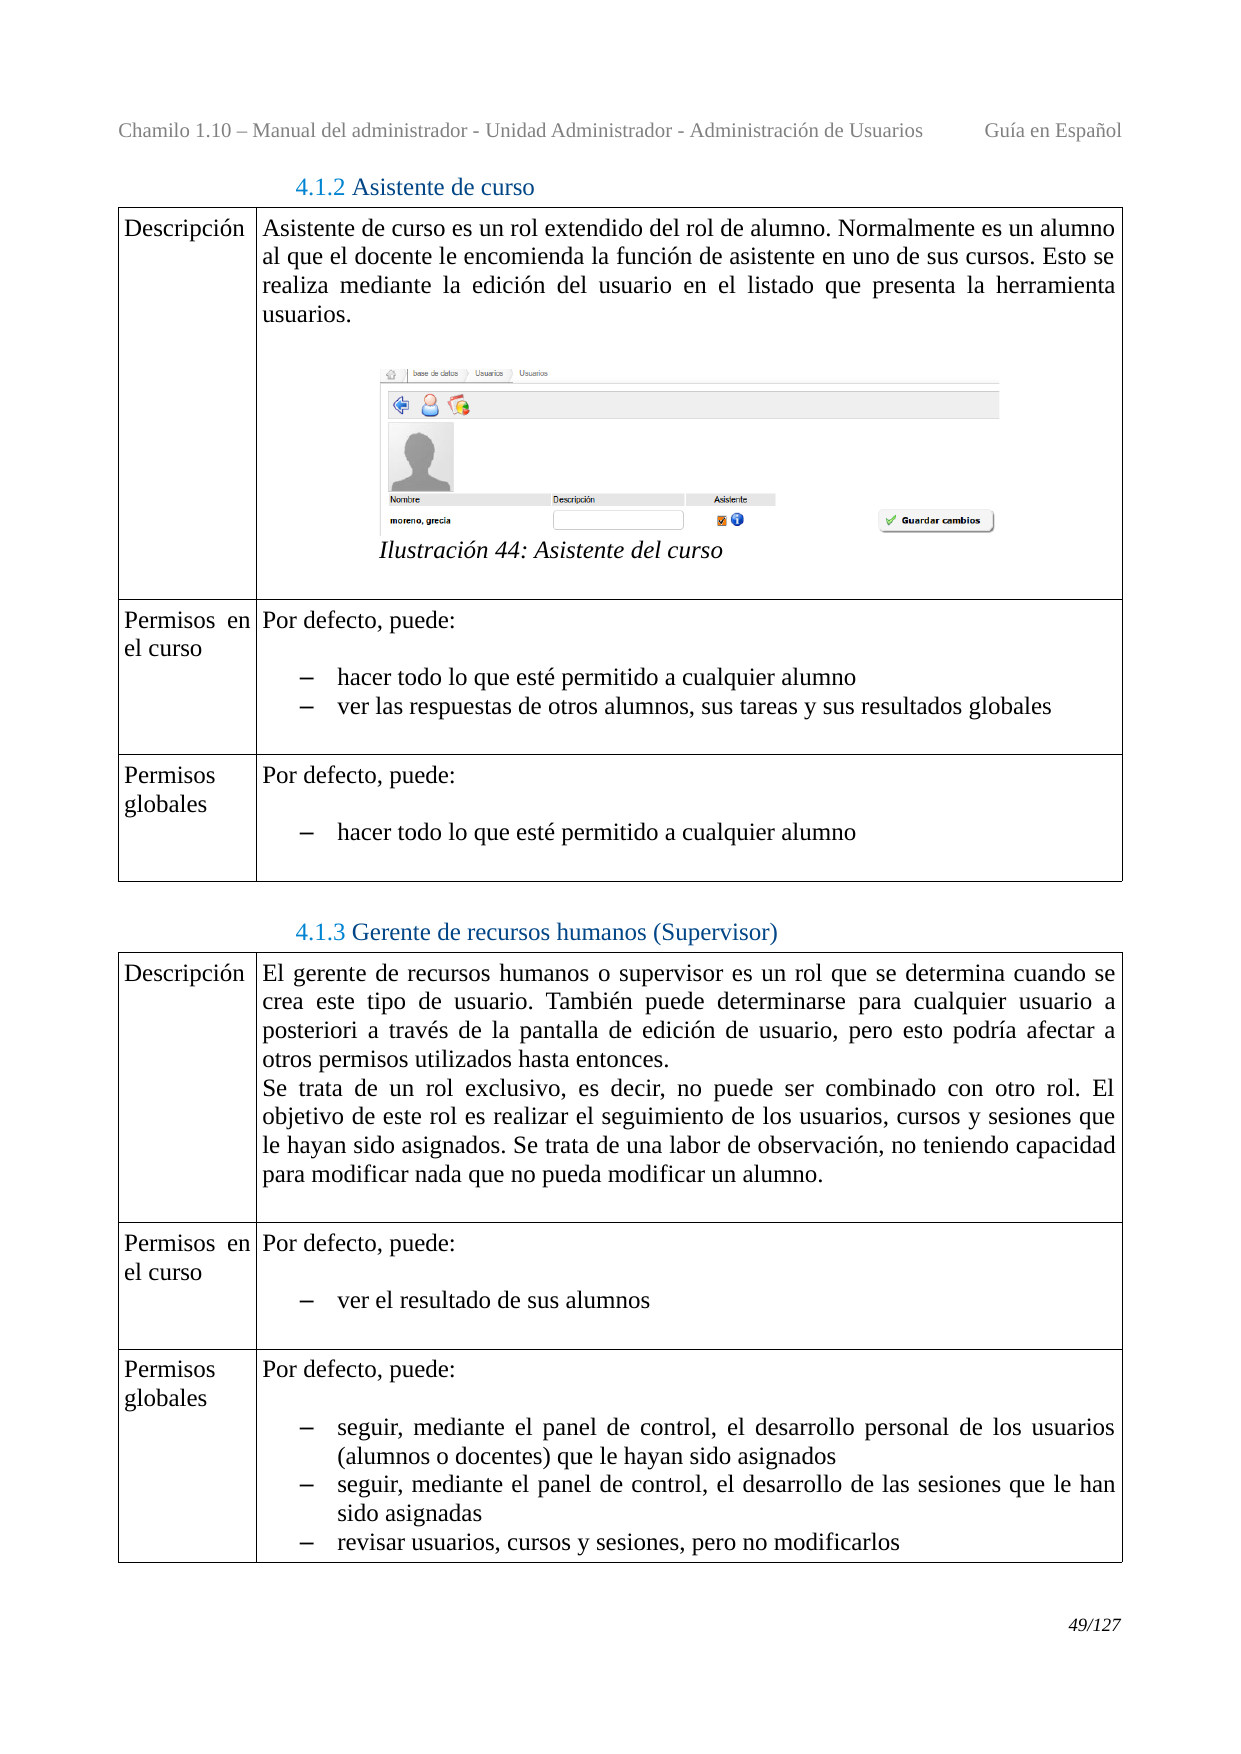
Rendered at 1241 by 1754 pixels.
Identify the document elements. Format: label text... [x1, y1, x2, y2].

table_header Asistente de curso es un rol extendido del rol de alumno. Normalmente es un alumno al que el docente le encomienda la función de asistente en uno de sus cursos. Esto se realiza mediante la edición del usuario en el listado que presenta la herramienta usuarios. [257, 208, 1122, 599]
table_cell Permisos en el curso [119, 600, 256, 754]
table_cell Por defecto, puede: hacer todo lo que esté permitido a cualquier alumno ver las respuestas de otros alumnos, sus tareas y sus resultados globales [257, 600, 1122, 754]
picture [379, 369, 1000, 536]
table_cell Permisos en el curso [119, 1223, 256, 1349]
table_cell Por defecto, puede: ver el resultado de sus alumnos [257, 1223, 1122, 1349]
table_header El gerente de recursos humanos o supervisor es un rol que se determina cuando se crea este tipo de usuario. También puede determinarse para cualquier usuario a posteriori a través de la pantalla de edición de usuario, pero esto podría afectar a otros permisos utilizados hasta entonces. Se trata de un rol exclusivo, es decir, no puede ser combinado con otro rol. El objetivo de este rol es realizar el seguimiento de los usuarios, cursos y sesiones que le hayan sido asignados. Se trata de una labor de observación, no teniendo capacidad para modificar nada que no pueda modificar un alumno. [257, 953, 1122, 1222]
table_header Descripción [119, 208, 256, 599]
table_header Descripción [119, 953, 256, 1222]
table_cell Por defecto, puede: seguir, mediante el panel de control, el desarrollo personal de los usuarios (alumnos o docentes) que le hayan sido asignados seguir, mediante el panel de control, el desarrollo de las sesiones que le han sido asignadas revisar usuarios, cursos y sesiones, pero no modificarlos hacer todo lo que esté permitido a cualquier alumno [257, 1350, 1122, 1562]
table_cell Por defecto, puede: hacer todo lo que esté permitido a cualquier alumno [257, 755, 1122, 881]
table_cell Permisos globales [119, 1350, 256, 1562]
table_cell Permisos globales [119, 755, 256, 881]
subtitle Gerente de recursos humanos (Supervisor) [295, 917, 1122, 945]
subtitle Asistente de curso [295, 172, 1122, 200]
